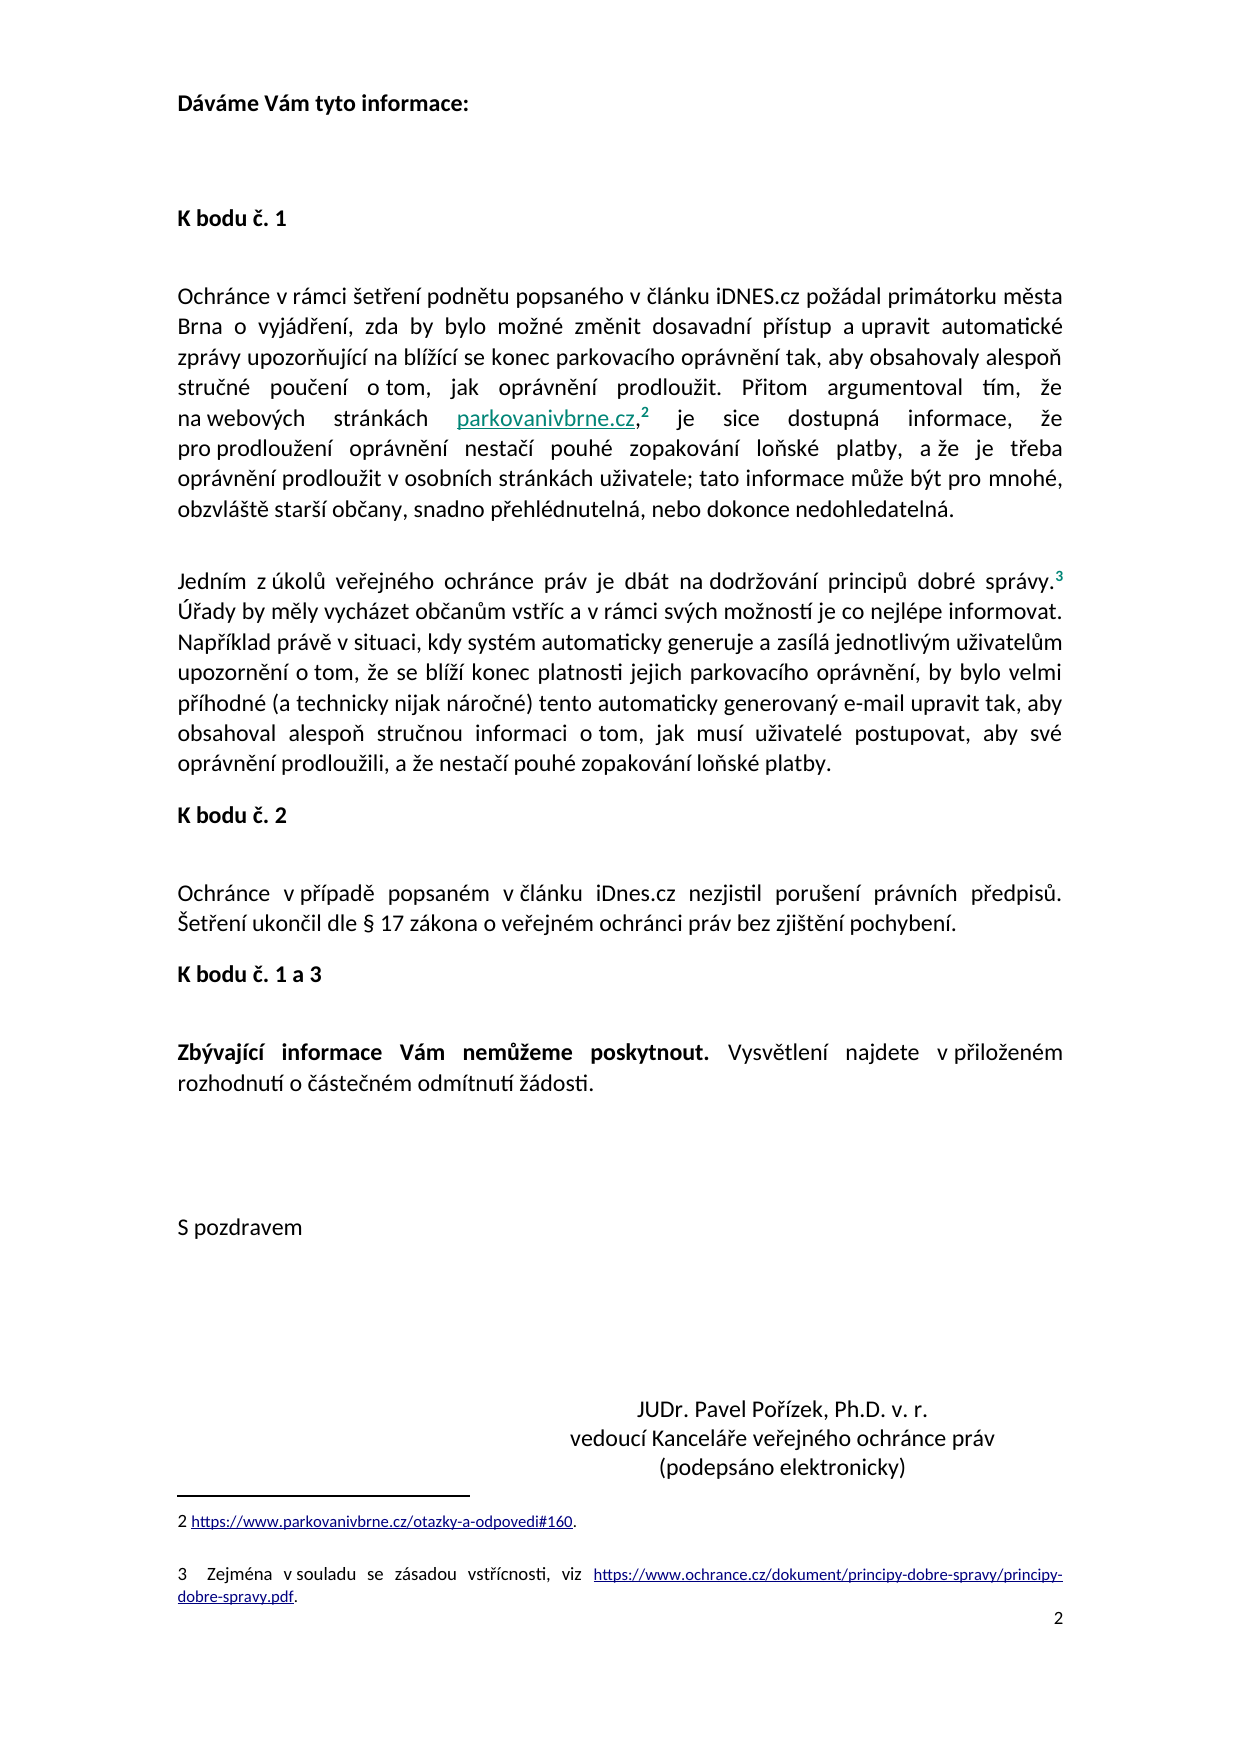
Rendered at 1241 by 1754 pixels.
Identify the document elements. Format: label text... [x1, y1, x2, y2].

text JUDr. Pavel Pořízek, Ph.D. v. r. [502, 1394, 1063, 1423]
text S pozdravem [177, 1212, 1063, 1241]
text vedoucí Kanceláře veřejného ochránce práv [502, 1423, 1063, 1452]
text Zejména v souladu se zásadou vstřícnosti, viz https://www.ochrance.cz/dokument/principy-dobre-spravy/principy-dobre-spravy.pdf. [177, 1557, 1063, 1606]
text (podepsáno elektronicky) [502, 1452, 1063, 1482]
subtitle K bodu č. 1 [177, 203, 1063, 232]
text Ochránce v případě popsaném v článku iDnes.cz nezjistil porušení právních předpisů. Šetření ukončil dle § 17 zákona o veřejném ochránci práv bez zjištění pochybení. [177, 878, 1063, 937]
text Jedním z úkolů veřejného ochránce práv je dbát na dodržování principů dobré správy. Úřady by měly vycházet občanům vstříc a v rámci svých možností je co nejlépe informovat. Například právě v situaci, kdy systém automaticky generuje a zasílá jednotlivým uživatelům upozornění o tom, že se blíží konec platnosti jejich parkovacího oprávnění, by bylo velmi příhodné (a technicky nijak náročné) tento automaticky generovaný e-mail upravit tak, aby obsahoval alespoň stručnou informaci o tom, jak musí uživatelé postupovat, aby své oprávnění prodloužili, a že nestačí pouhé zopakování loňské platby. [177, 566, 1063, 778]
subtitle Dáváme Vám tyto informace: [177, 88, 1063, 118]
subtitle K bodu č. 2 [177, 800, 1063, 829]
text Ochránce v rámci šetření podnětu popsaného v článku iDNES.cz požádal primátorku města Brna o vyjádření, zda by bylo možné změnit dosavadní přístup a upravit automatické zprávy upozorňující na blížící se konec parkovacího oprávnění tak, aby obsahovaly alespoň stručné poučení o tom, jak oprávnění prodloužit. Přitom argumentoval tím, že na webových stránkách parkovanivbrne.cz, je sice dostupná informace, že pro prodloužení oprávnění nestačí pouhé zopakování loňské platby, a že je třeba oprávnění prodloužit v osobních stránkách uživatele; tato informace může být pro mnohé, obzvláště starší občany, snadno přehlédnutelná, nebo dokonce nedohledatelná. [177, 281, 1063, 523]
text Zbývající informace Vám nemůžeme poskytnout. Vysvětlení najdete v přiloženém rozhodnutí o částečném odmítnutí žádosti. [177, 1037, 1063, 1097]
subtitle K bodu č. 1 a 3 [177, 959, 1063, 989]
text https://www.parkovanivbrne.cz/otazky-a-odpovedi#160. [177, 1509, 1063, 1532]
